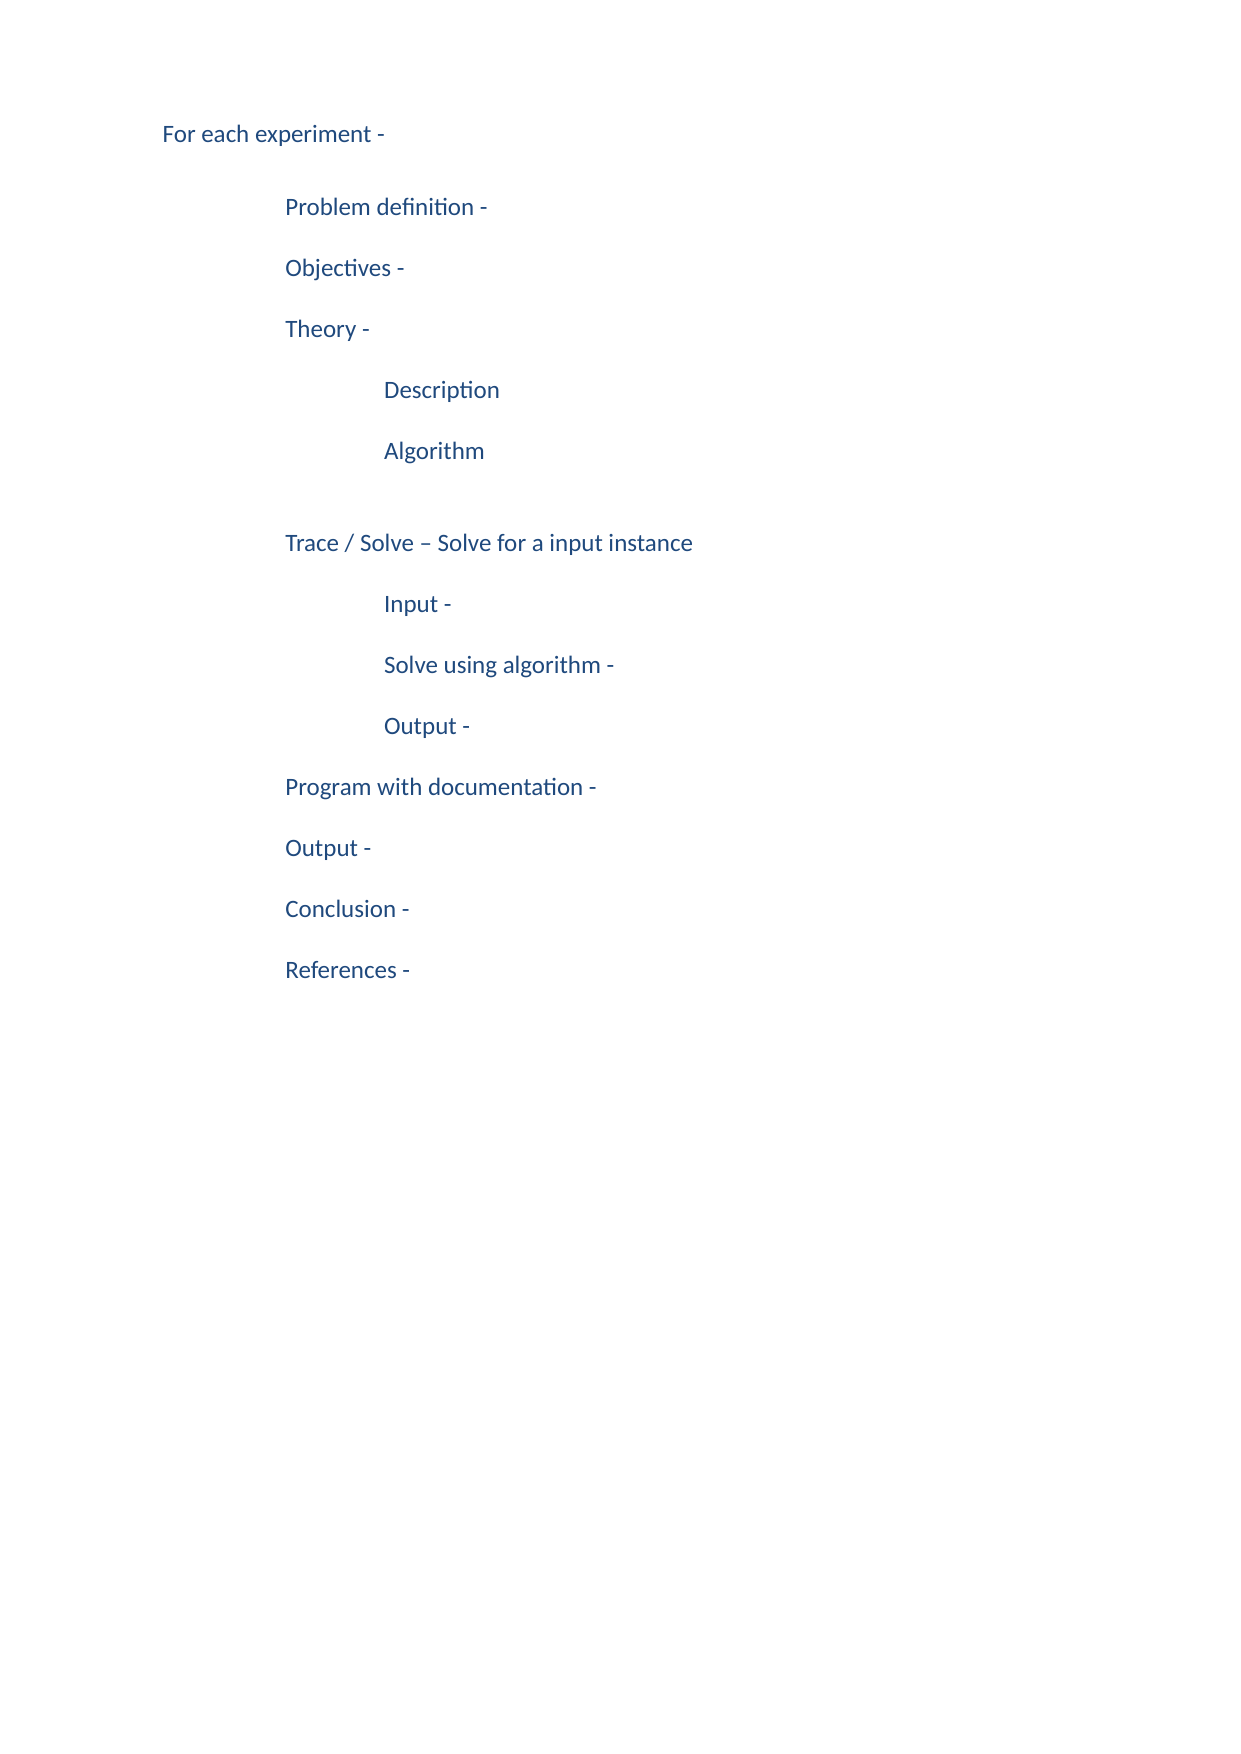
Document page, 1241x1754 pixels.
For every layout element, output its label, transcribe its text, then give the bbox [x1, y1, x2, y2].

text Problem definition - [285, 191, 1093, 222]
text Trace / Solve – Solve for a input instance [285, 527, 1093, 557]
text Output - [310, 710, 1093, 741]
text Description [384, 374, 1033, 405]
text For each experiment - [162, 118, 1152, 149]
text Objectives - [285, 252, 1093, 283]
text Input - [310, 588, 1093, 618]
text Program with documentation - [285, 771, 1093, 802]
text References - [285, 954, 1093, 985]
text Output - [285, 832, 1093, 863]
text Theory - [285, 313, 1093, 344]
text Conclusion - [285, 893, 1093, 924]
text Algorithm [384, 435, 1033, 466]
text Solve using algorithm - [310, 649, 1093, 679]
